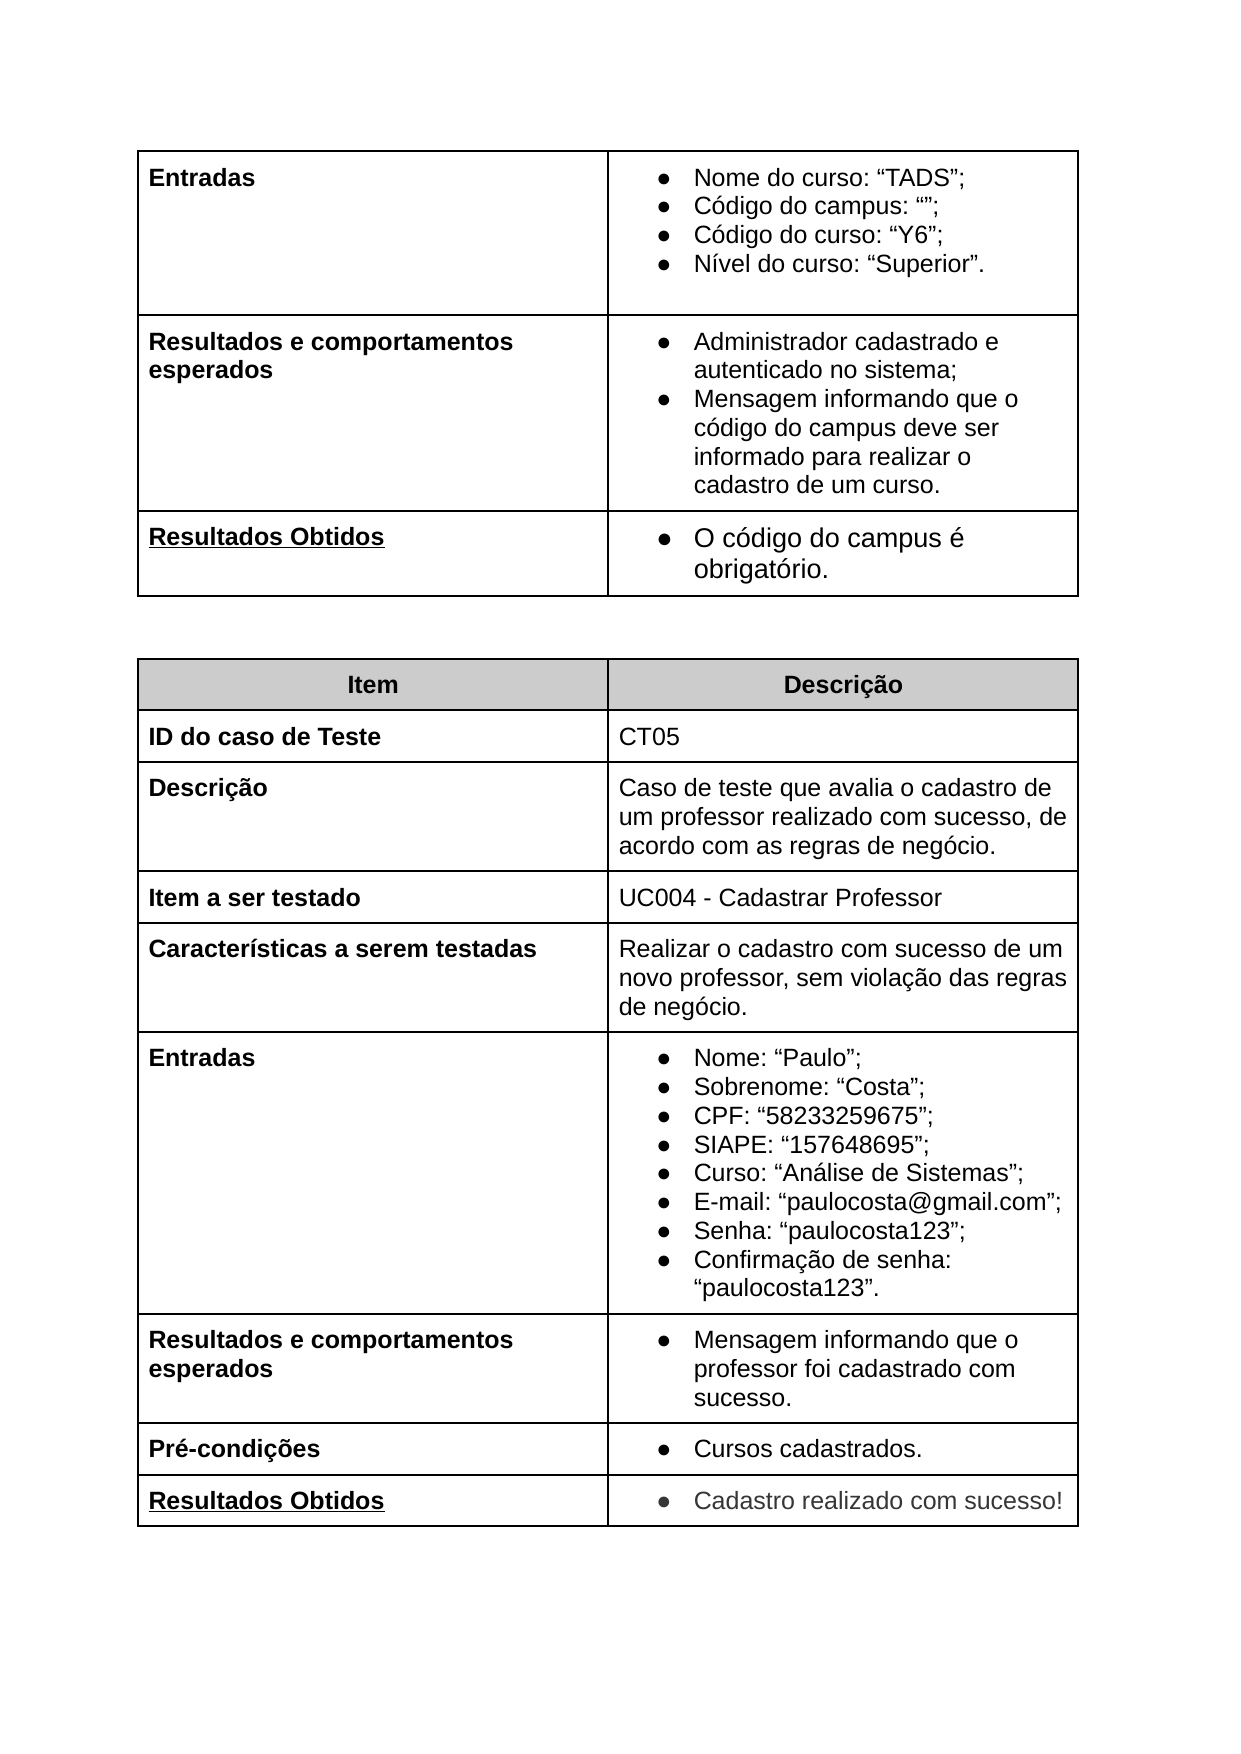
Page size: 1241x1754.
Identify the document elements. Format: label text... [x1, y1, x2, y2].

table_header Descrição [609, 660, 1077, 709]
table_cell Resultados Obtidos [139, 1476, 607, 1525]
table_cell Nome: “Paulo”; Sobrenome: “Costa”; CPF: “58233259675”; SIAPE: “157648695”; Curso: “Análise de Sistemas”; E-mail: “paulocosta@gmail.com”; Senha: “paulocosta123”; Confirmação de senha: “paulocosta123”. [609, 1033, 1077, 1313]
table_cell Administrador cadastrado e autenticado no sistema; Mensagem informando que o código do campus deve ser informado para realizar o cadastro de um curso. [609, 316, 1077, 510]
table_cell UC004 - Cadastrar Professor [609, 872, 1077, 922]
table_cell Mensagem informando que o professor foi cadastrado com sucesso. [609, 1315, 1077, 1422]
table_cell ID do caso de Teste [139, 711, 607, 761]
table_cell O código do campus é obrigatório. [609, 512, 1077, 595]
table_cell Realizar o cadastro com sucesso de um novo professor, sem violação das regras de negócio. [609, 924, 1077, 1031]
table_cell Caso de teste que avalia o cadastro de um professor realizado com sucesso, de acordo com as regras de negócio. [609, 763, 1077, 870]
table_cell Resultados e comportamentos esperados [139, 316, 607, 510]
table_cell Descrição [139, 763, 607, 870]
table_cell Cursos cadastrados. [609, 1424, 1077, 1473]
table_cell Resultados e comportamentos esperados [139, 1315, 607, 1422]
table_cell Características a serem testadas [139, 924, 607, 1031]
table_cell CT05 [609, 711, 1077, 761]
table_header Item [139, 660, 607, 709]
table_cell Entradas [139, 1033, 607, 1313]
table_cell Pré-condições [139, 1424, 607, 1473]
table_cell Entradas [139, 152, 607, 314]
table_cell Cadastro realizado com sucesso! [609, 1476, 1077, 1525]
table_cell Resultados Obtidos [139, 512, 607, 595]
table_cell Item a ser testado [139, 872, 607, 922]
table_cell Nome do curso: “TADS”; Código do campus: “”; Código do curso: “Y6”; Nível do curso: “Superior”. [609, 152, 1077, 314]
